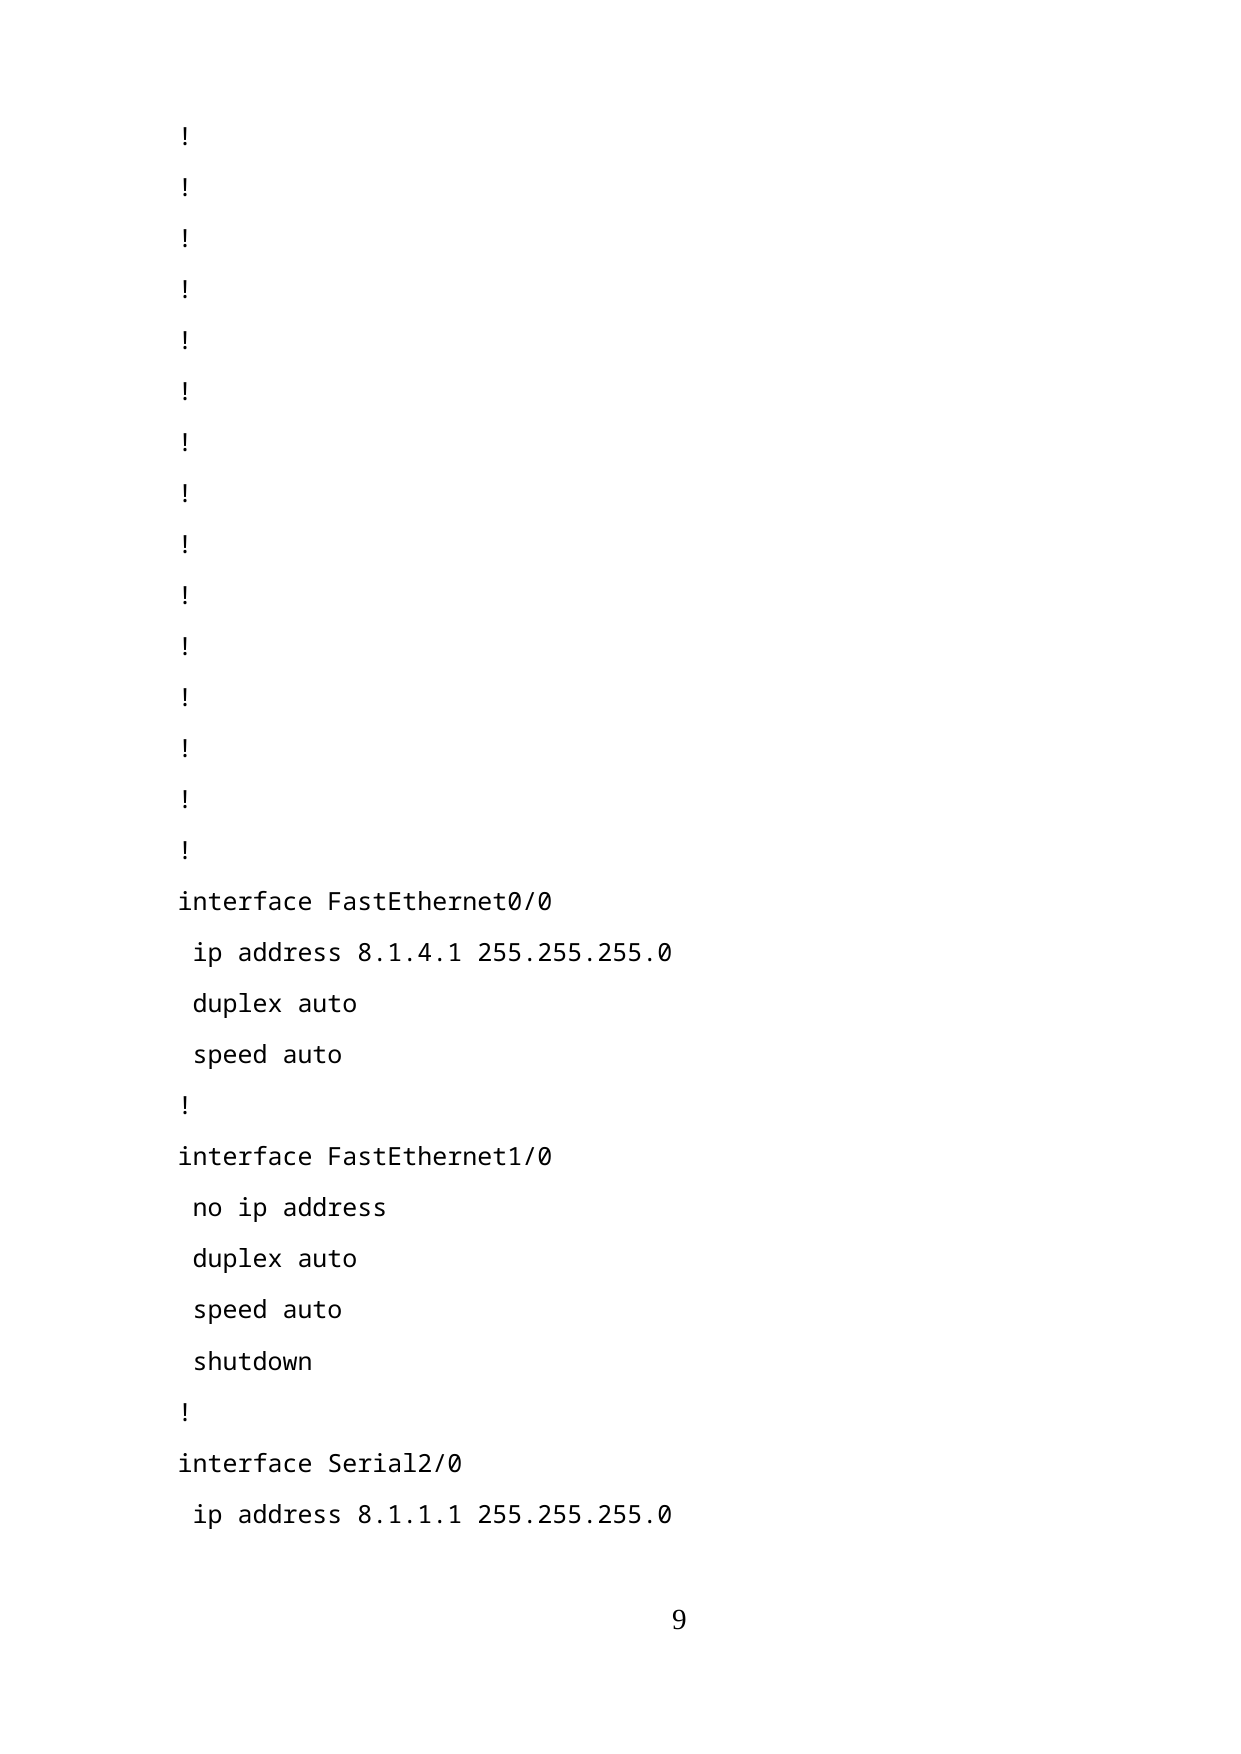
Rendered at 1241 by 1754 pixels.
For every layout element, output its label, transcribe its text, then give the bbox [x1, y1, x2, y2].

text ! [177, 577, 1181, 612]
text ! [177, 271, 1181, 305]
text ! [177, 1088, 1181, 1122]
text ! [177, 118, 1181, 152]
text ! [177, 322, 1181, 356]
text interface FastEthernet0/0 [177, 884, 1181, 918]
text speed auto [177, 1037, 1181, 1071]
text ! [177, 526, 1181, 561]
text speed auto [177, 1292, 1181, 1326]
text shutdown [177, 1343, 1181, 1377]
text ! [177, 628, 1181, 663]
text ! [177, 373, 1181, 407]
text ! [177, 833, 1181, 867]
text interface FastEthernet1/0 [177, 1139, 1181, 1173]
text ! [177, 1394, 1181, 1428]
text ! [177, 679, 1181, 714]
text ! [177, 475, 1181, 509]
text ! [177, 220, 1181, 254]
text ip address 8.1.4.1 255.255.255.0 [177, 935, 1181, 969]
text ! [177, 169, 1181, 203]
text ip address 8.1.1.1 255.255.255.0 [177, 1496, 1181, 1530]
text ! [177, 782, 1181, 816]
text duplex auto [177, 1241, 1181, 1275]
text interface Serial2/0 [177, 1445, 1181, 1479]
text duplex auto [177, 986, 1181, 1020]
text no ip address [177, 1190, 1181, 1224]
text ! [177, 424, 1181, 458]
text ! [177, 731, 1181, 765]
